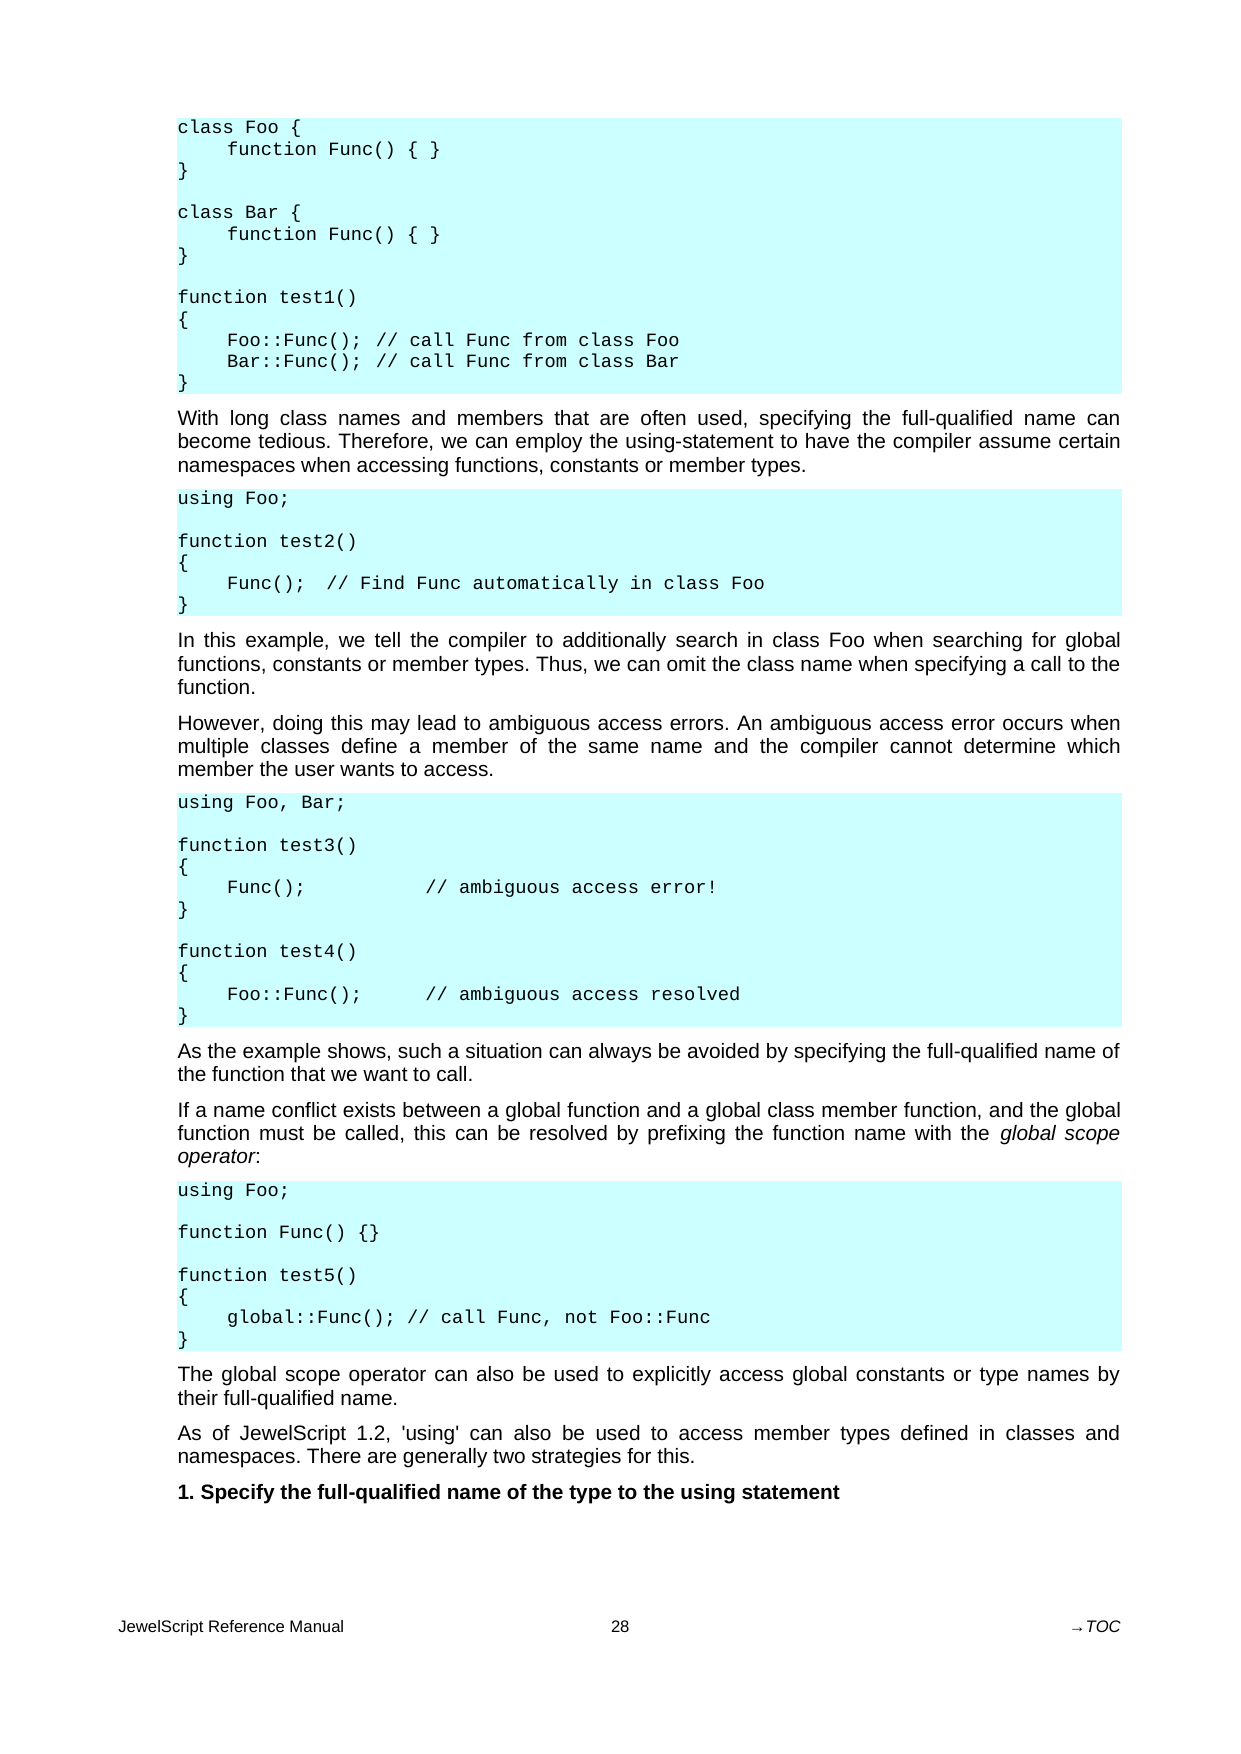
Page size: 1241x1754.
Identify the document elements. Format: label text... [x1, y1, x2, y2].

text In this example, we tell the compiler to additionally search in class Foo when searching for global functions, constants or member types. Thus, we can omit the class name when specifying a call to the function. [177, 629, 1122, 698]
text As of JewelScript 1.2, 'using' can also be used to access member types defined in classes and namespaces. There are generally two strategies for this. [177, 1422, 1122, 1468]
text 1. Specify the full-qualified name of the type to the using statement [177, 1481, 1122, 1504]
text The global scope operator can also be used to explicitly access global constants or type names by their full-qualified name. [177, 1363, 1122, 1409]
text class Foo { function Func() { } } class Bar { function Func() { } } function test1() { Foo::Func(); // call Func from class Foo Bar::Func(); // call Func from class Bar } [177, 118, 1122, 394]
text However, doing this may lead to ambiguous access errors. An ambiguous access error occurs when multiple classes define a member of the same name and the compiler cannot determine which member the user wants to access. [177, 711, 1122, 781]
text As the example shows, such a situation can always be avoided by specifying the full-qualified name of the function that we want to call. [177, 1039, 1122, 1086]
text using Foo; function Func() {} function test5() { global::Func(); // call Func, not Foo::Func } [177, 1181, 1122, 1351]
text If a name conflict exists between a global function and a global class member function, and the global function must be called, this can be resolved by prefixing the function name with the global scope operator: [177, 1098, 1122, 1168]
text using Foo, Bar; function test3() { Func(); // ambiguous access error! } function test4() { Foo::Func(); // ambiguous access resolved } [177, 793, 1122, 1027]
text using Foo; function test2() { Func(); // Find Func automatically in class Foo } [177, 489, 1122, 616]
text With long class names and members that are often used, specifying the full-qualified name can become tedious. Therefore, we can employ the using-statement to have the compiler assume certain namespaces when accessing functions, constants or member types. [177, 407, 1122, 476]
